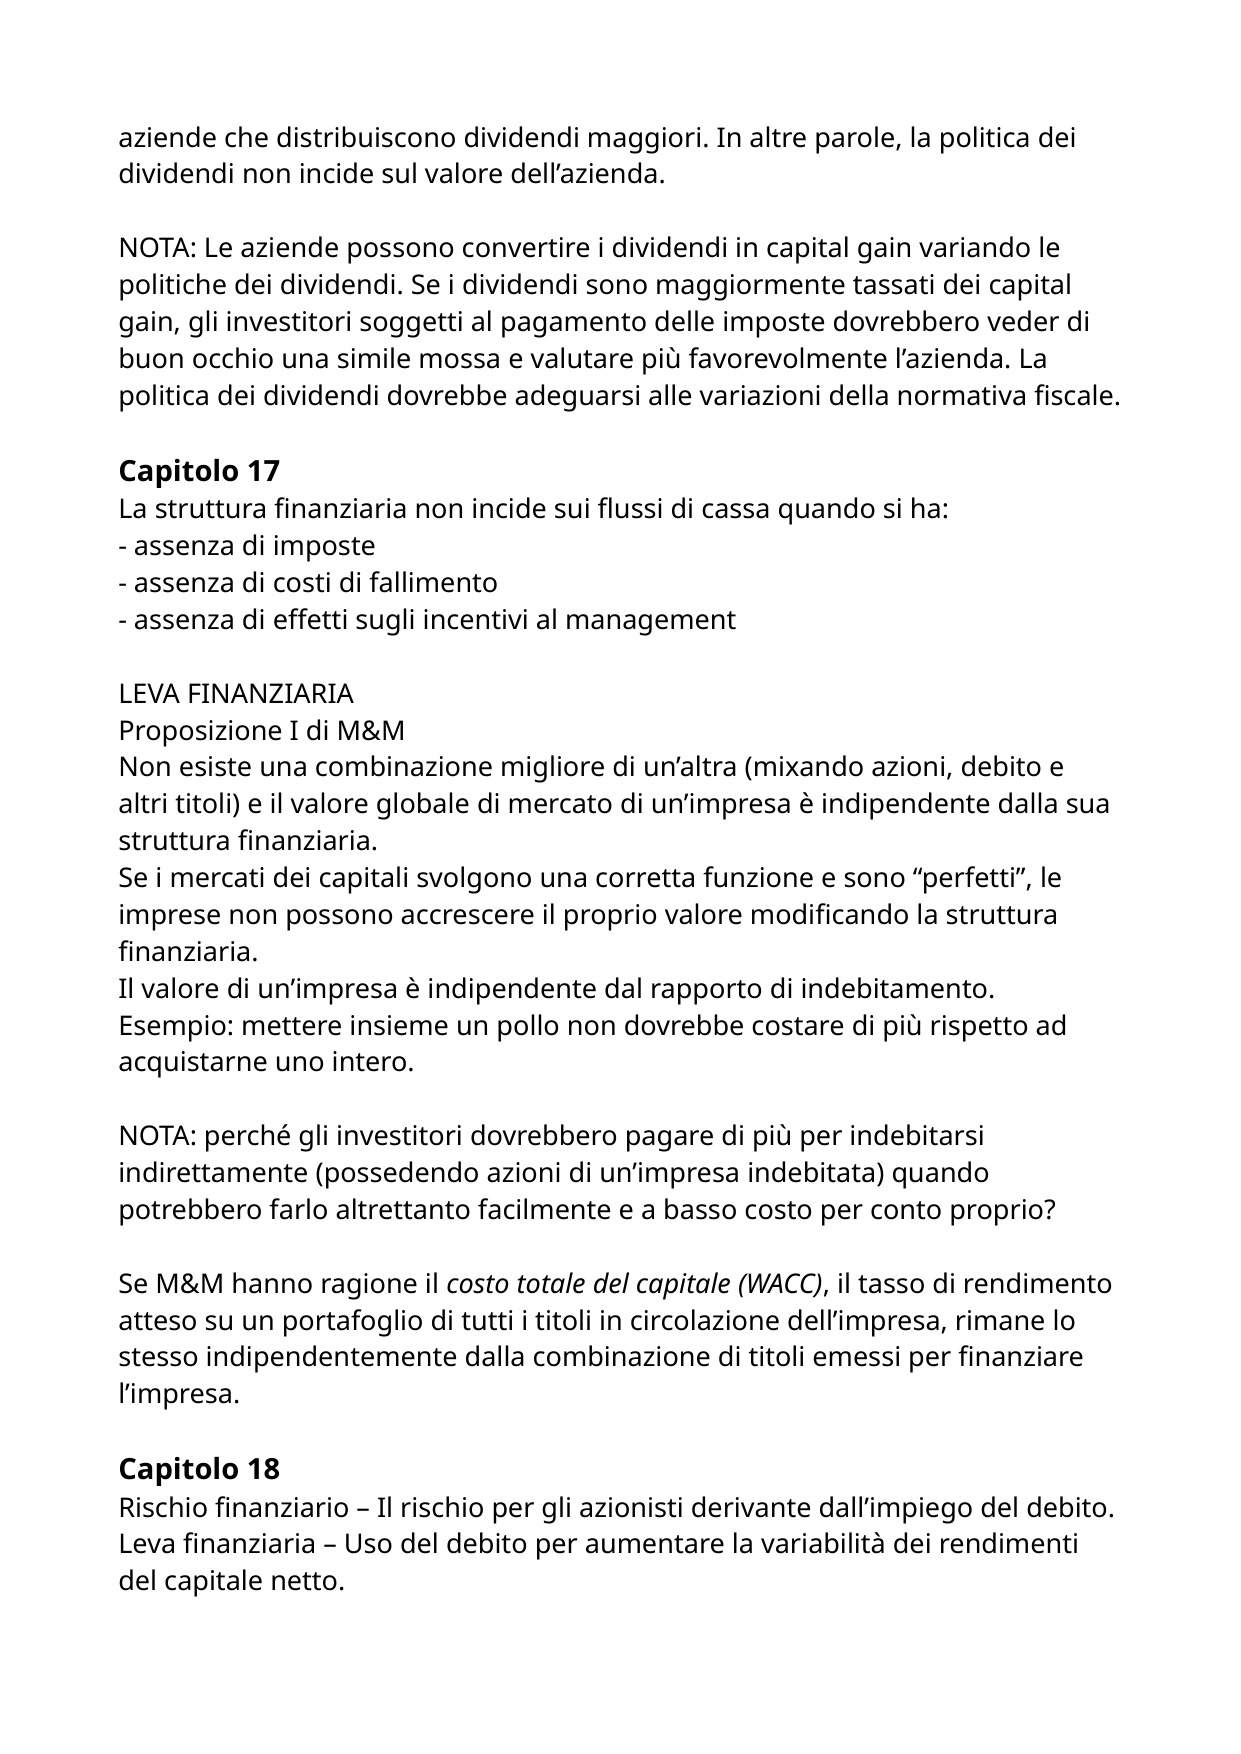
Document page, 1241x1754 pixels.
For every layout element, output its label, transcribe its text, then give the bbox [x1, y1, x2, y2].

text Non esiste una combinazione migliore di un’altra (mixando azioni, debito e altri titoli) e il valore globale di mercato di un’impresa è indipendente dalla sua struttura finanziaria. [118, 748, 1122, 858]
text Il valore di un’impresa è indipendente dal rapporto di indebitamento. [118, 969, 1122, 1006]
text Capitolo 18 [118, 1448, 1122, 1488]
text Rischio finanziario – Il rischio per gli azionisti derivante dall’impiego del debito. [118, 1488, 1122, 1525]
text Capitolo 17 [118, 450, 1122, 490]
text LEVA FINANZIARIA [118, 674, 1122, 711]
text Leva finanziaria – Uso del debito per aumentare la variabilità dei rendimenti del capitale netto. [118, 1525, 1122, 1599]
text La struttura finanziaria non incide sui flussi di cassa quando si ha: [118, 490, 1122, 527]
text - assenza di costi di fallimento [118, 563, 1122, 600]
text Esempio: mettere insieme un pollo non dovrebbe costare di più rispetto ad acquistarne uno intero. [118, 1006, 1122, 1080]
text NOTA: perché gli investitori dovrebbero pagare di più per indebitarsi indirettamente (possedendo azioni di un’impresa indebitata) quando potrebbero farlo altrettanto facilmente e a basso costo per conto proprio? [118, 1117, 1122, 1227]
text NOTA: Le aziende possono convertire i dividendi in capital gain variando le politiche dei dividendi. Se i dividendi sono maggiormente tassati dei capital gain, gli investitori soggetti al pagamento delle imposte dovrebbero veder di buon occhio una simile mossa e valutare più favorevolmente l’azienda. La politica dei dividendi dovrebbe adeguarsi alle variazioni della normativa fiscale. [118, 229, 1122, 413]
text Se i mercati dei capitali svolgono una corretta funzione e sono “perfetti”, le imprese non possono accrescere il proprio valore modificando la struttura finanziaria. [118, 858, 1122, 969]
text - assenza di imposte [118, 527, 1122, 563]
text Se M&M hanno ragione il costo totale del capitale (WACC), il tasso di rendimento atteso su un portafoglio di tutti i titoli in circolazione dell’impresa, rimane lo stesso indipendentemente dalla combinazione di titoli emessi per finanziare l’impresa. [118, 1264, 1122, 1412]
text aziende che distribuiscono dividendi maggiori. In altre parole, la politica dei dividendi non incide sul valore dell’azienda. [118, 118, 1122, 192]
text Proposizione I di M&M [118, 711, 1122, 748]
text - assenza di effetti sugli incentivi al management [118, 600, 1122, 637]
